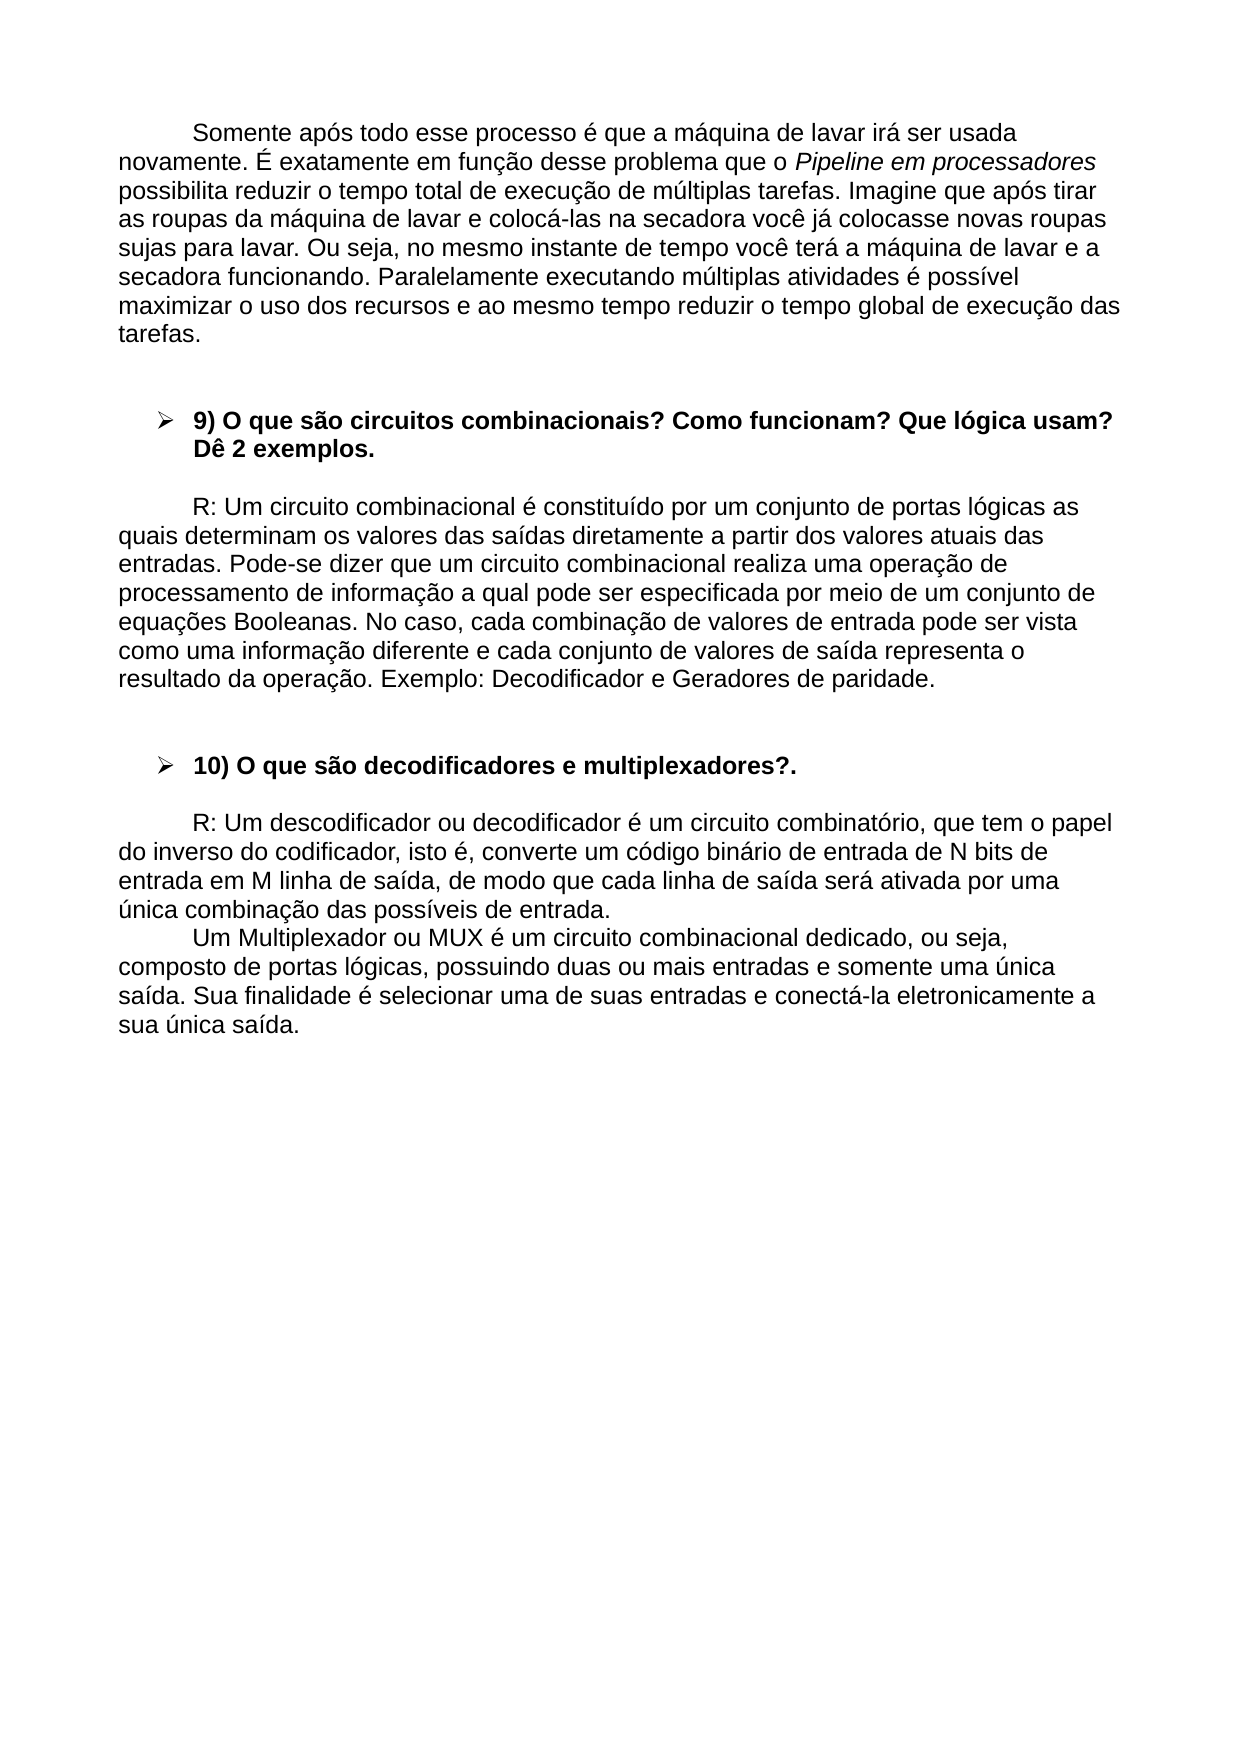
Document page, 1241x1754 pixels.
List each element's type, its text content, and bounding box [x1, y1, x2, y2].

list 10) O que são decodificadores e multiplexadores?. [156, 751, 1122, 779]
text Somente após todo esse processo é que a máquina de lavar irá ser usada novamente. É exatamente em função desse problema que o Pipeline em processadores possibilita reduzir o tempo total de execução de múltiplas tarefas. Imagine que após tirar as roupas da máquina de lavar e colocá-las na secadora você já colocasse novas roupas sujas para lavar. Ou seja, no mesmo instante de tempo você terá a máquina de lavar e a secadora funcionando. Paralelamente executando múltiplas atividades é possível maximizar o uso dos recursos e ao mesmo tempo reduzir o tempo global de execução das tarefas. [118, 118, 1122, 348]
text Um Multiplexador ou MUX é um circuito combinacional dedicado, ou seja, composto de portas lógicas, possuindo duas ou mais entradas e somente uma única saída. Sua finalidade é selecionar uma de suas entradas e conectá-la eletronicamente a sua única saída. [118, 923, 1122, 1038]
text R: Um circuito combinacional é constituído por um conjunto de portas lógicas as quais determinam os valores das saídas diretamente a partir dos valores atuais das entradas. Pode-se dizer que um circuito combinacional realiza uma operação de processamento de informação a qual pode ser especificada por meio de um conjunto de equações Booleanas. No caso, cada combinação de valores de entrada pode ser vista como uma informação diferente e cada conjunto de valores de saída representa o resultado da operação. Exemplo: Decodificador e Geradores de paridade. [118, 492, 1122, 693]
list 9) O que são circuitos combinacionais? Como funcionam? Que lógica usam? Dê 2 exemplos. [156, 406, 1122, 463]
text R: Um descodificador ou decodificador é um circuito combinatório, que tem o papel do inverso do codificador, isto é, converte um código binário de entrada de N bits de entrada em M linha de saída, de modo que cada linha de saída será ativada por uma única combinação das possíveis de entrada. [118, 808, 1122, 923]
